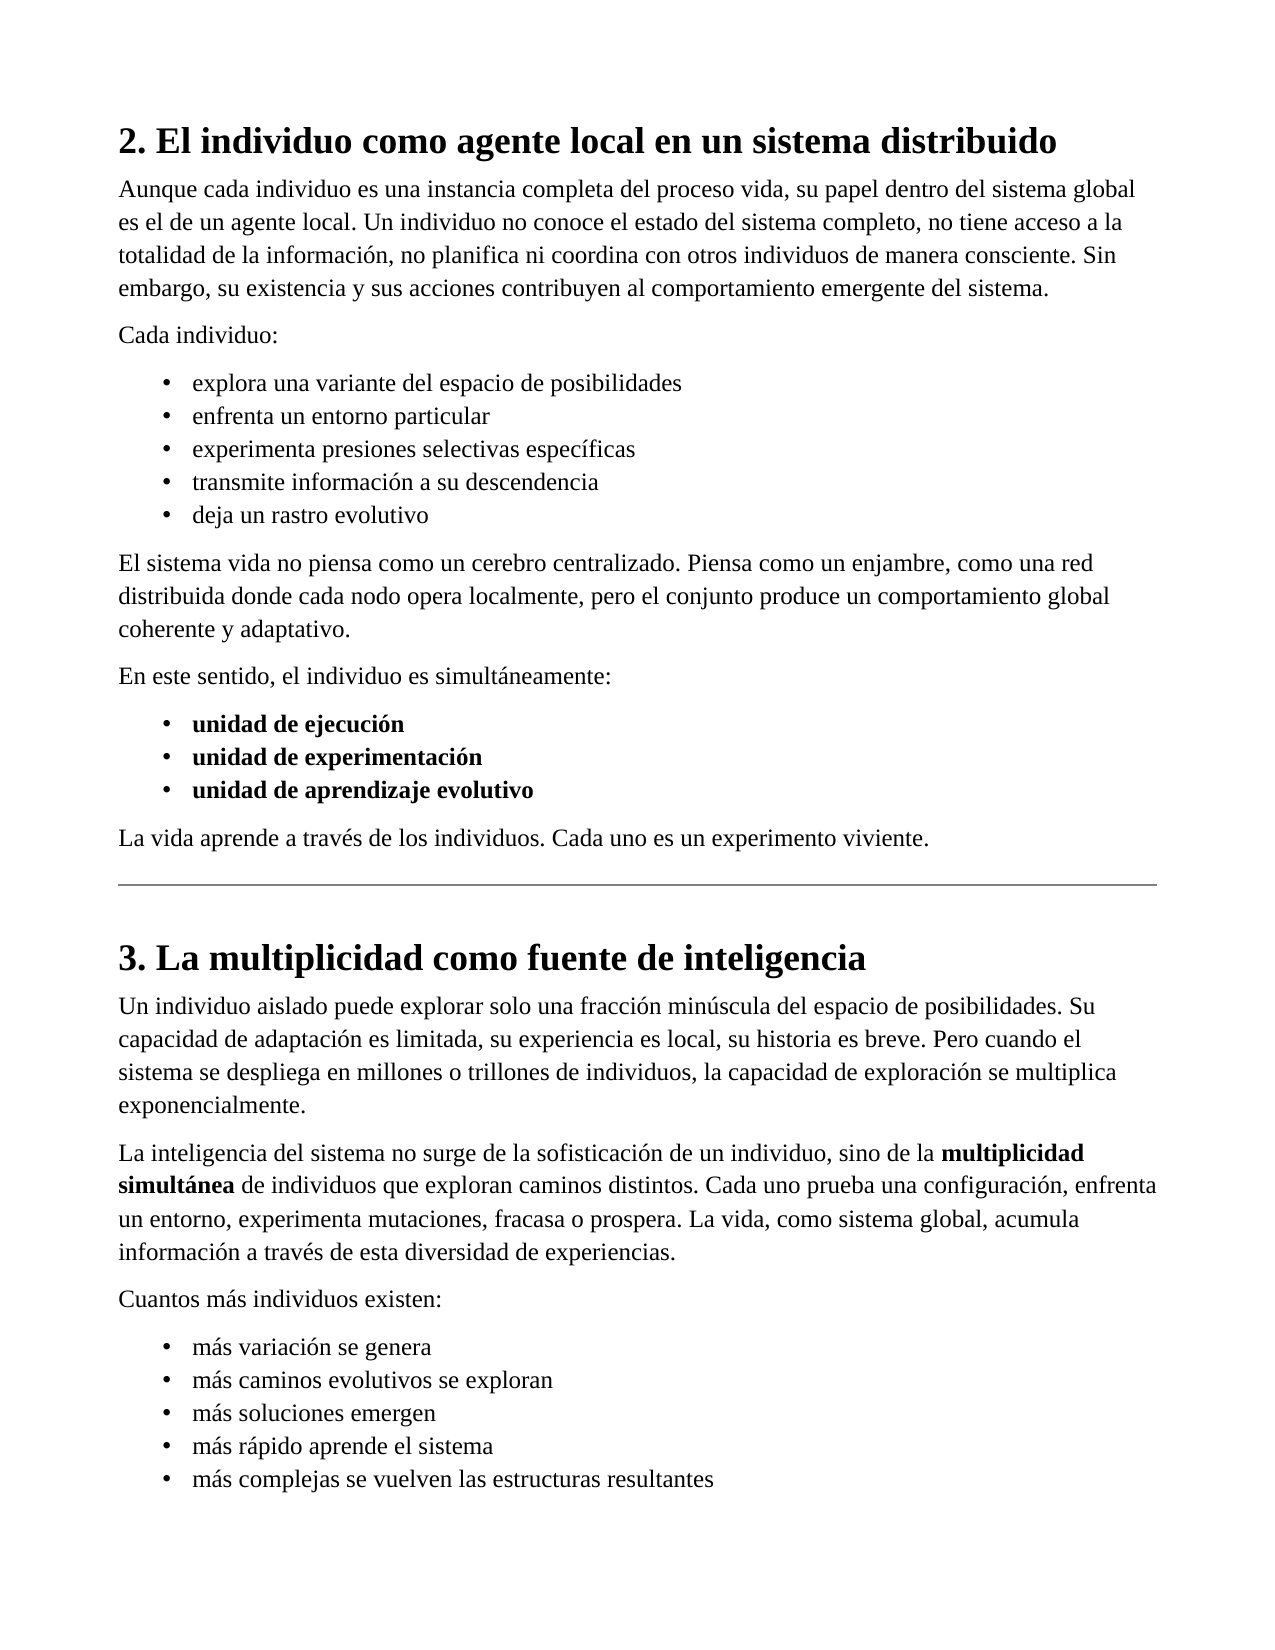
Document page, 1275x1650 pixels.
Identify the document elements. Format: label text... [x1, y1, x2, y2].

list más caminos evolutivos se exploran [162, 1365, 1157, 1394]
list unidad de experimentación [162, 742, 1157, 771]
text El sistema vida no piensa como un cerebro centralizado. Piensa como un enjambre, como una red distribuida donde cada nodo opera localmente, pero el conjunto produce un comportamiento global coherente y adaptativo. [118, 548, 1157, 642]
list más rápido aprende el sistema [162, 1431, 1157, 1460]
list explora una variante del espacio de posibilidades [162, 368, 1157, 397]
list más complejas se vuelven las estructuras resultantes [162, 1464, 1157, 1493]
list unidad de ejecución [162, 709, 1157, 738]
list experimenta presiones selectivas específicas [162, 434, 1157, 463]
subtitle 2. El individuo como agente local en un sistema distribuido [118, 118, 1157, 161]
list transmite información a su descendencia [162, 467, 1157, 496]
text Cuantos más individuos existen: [118, 1284, 1157, 1313]
text En este sentido, el individuo es simultáneamente: [118, 661, 1157, 690]
list más variación se genera [162, 1332, 1157, 1361]
subtitle 3. La multiplicidad como fuente de inteligencia [118, 935, 1157, 978]
text Aunque cada individuo es una instancia completa del proceso vida, su papel dentro del sistema global es el de un agente local. Un individuo no conoce el estado del sistema completo, no tiene acceso a la totalidad de la información, no planifica ni coordina con otros individuos de manera consciente. Sin embargo, su existencia y sus acciones contribuyen al comportamiento emergente del sistema. [118, 174, 1157, 302]
list enfrenta un entorno particular [162, 401, 1157, 430]
text Cada individuo: [118, 320, 1157, 349]
list unidad de aprendizaje evolutivo [162, 775, 1157, 804]
text La vida aprende a través de los individuos. Cada uno es un experimento viviente. [118, 823, 1157, 851]
text Un individuo aislado puede explorar solo una fracción minúscula del espacio de posibilidades. Su capacidad de adaptación es limitada, su experiencia es local, su historia es breve. Pero cuando el sistema se despliega en millones o trillones de individuos, la capacidad de exploración se multiplica exponencialmente. [118, 991, 1157, 1119]
list más soluciones emergen [162, 1398, 1157, 1427]
list deja un rastro evolutivo [162, 500, 1157, 529]
text La inteligencia del sistema no surge de la sofisticación de un individuo, sino de la multiplicidad simultánea de individuos que exploran caminos distintos. Cada uno prueba una configuración, enfrenta un entorno, experimenta mutaciones, fracasa o prospera. La vida, como sistema global, acumula información a través de esta diversidad de experiencias. [118, 1138, 1157, 1265]
